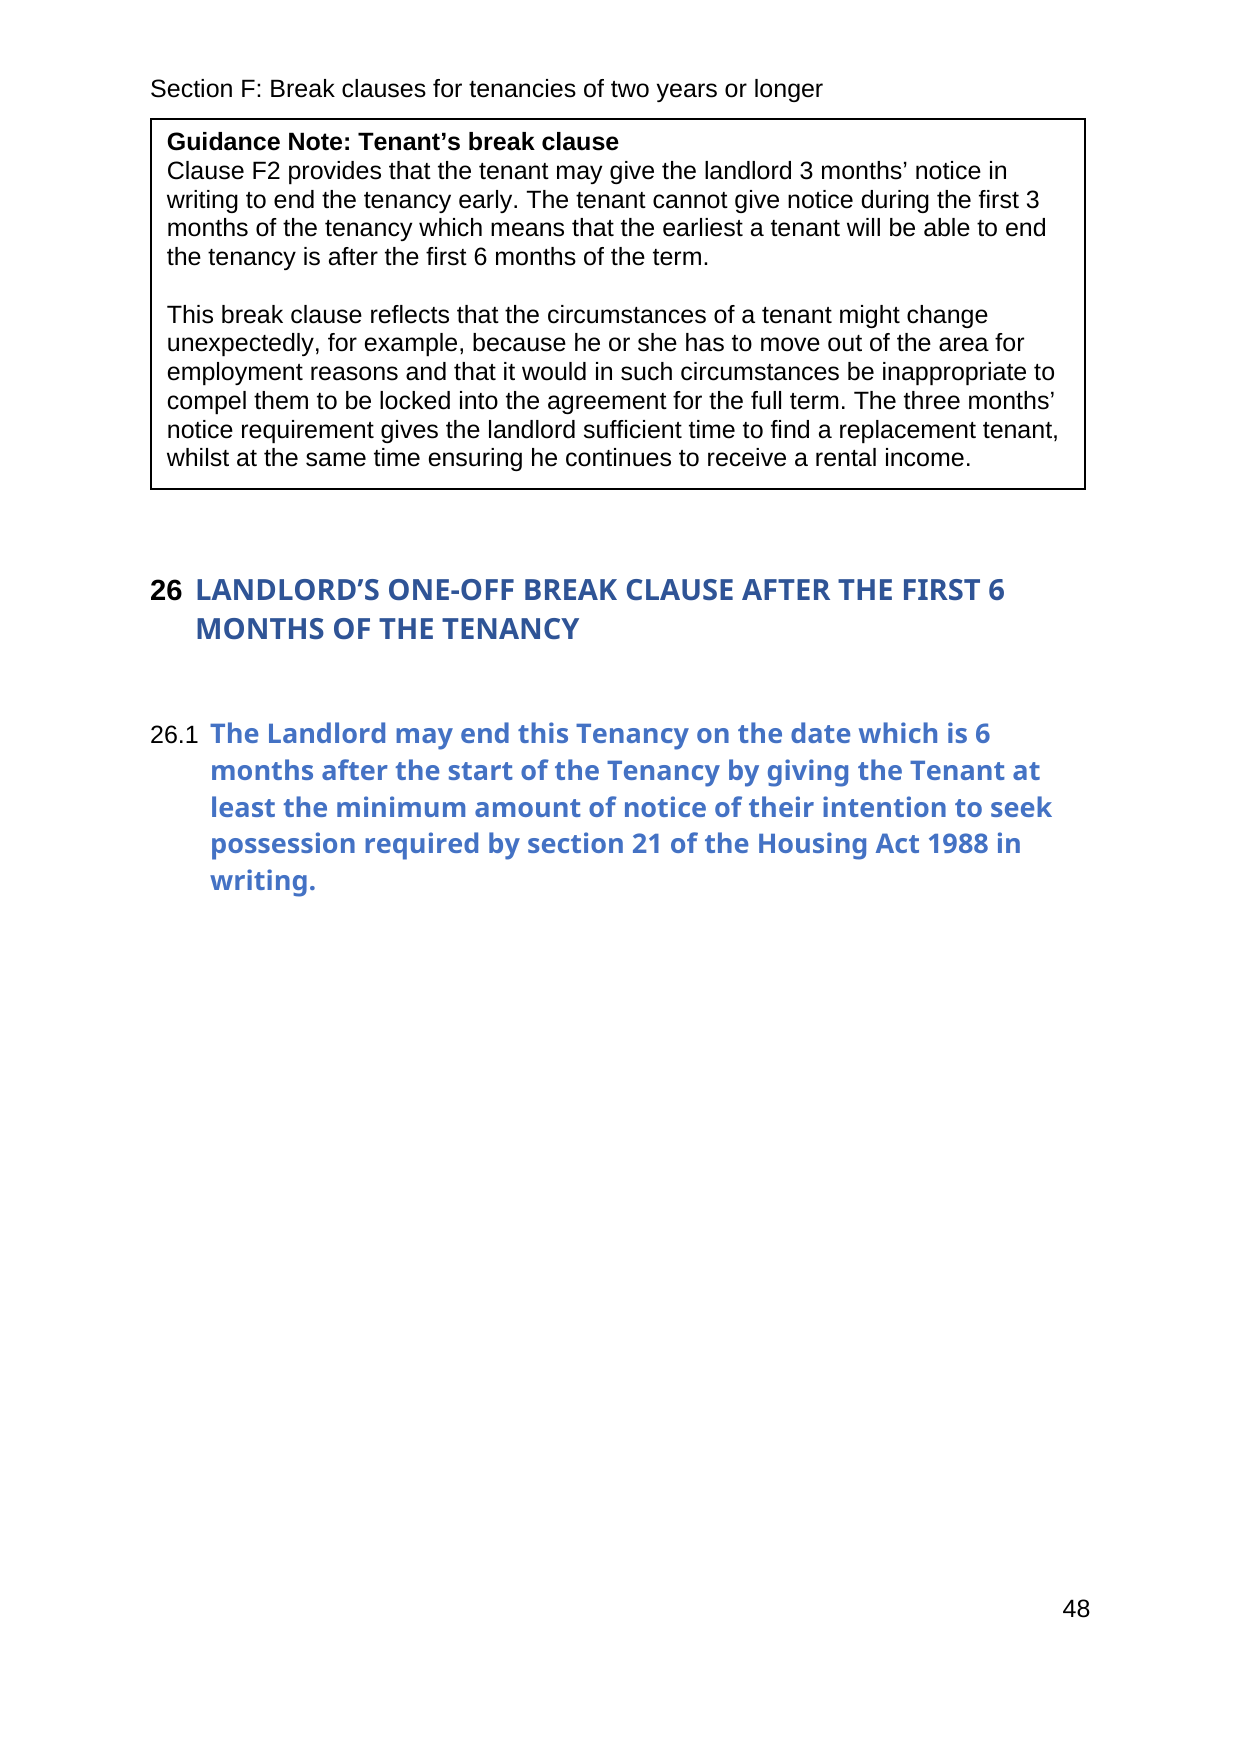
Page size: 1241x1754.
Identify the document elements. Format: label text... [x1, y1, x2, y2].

text This break clause reflects that the circumstances of a tenant might change unexpectedly, for example, because he or she has to move out of the area for employment reasons and that it would in such circumstances be inappropriate to compel them to be locked into the agreement for the full term. The three months’ notice requirement gives the landlord sufficient time to find a replacement tenant, whilst at the same time ensuring he continues to receive a rental income. [167, 300, 1069, 472]
subtitle LANDLORD’S ONE-OFF BREAK CLAUSE AFTER THE FIRST 6 MONTHS OF THE TENANCY [150, 569, 1090, 648]
text Clause F2 provides that the tenant may give the landlord 3 months’ notice in writing to end the tenancy early. The tenant cannot give notice during the first 3 months of the tenancy which means that the earliest a tenant will be able to end the tenancy is after the first 6 months of the term. [167, 156, 1069, 271]
subtitle The Landlord may end this Tenancy on the date which is 6 months after the start of the Tenancy by giving the Tenant at least the minimum amount of notice of their intention to seek possession required by section 21 of the Housing Act 1988 in writing. [150, 714, 1090, 899]
text Guidance Note: Tenant’s break clause [167, 127, 1069, 156]
